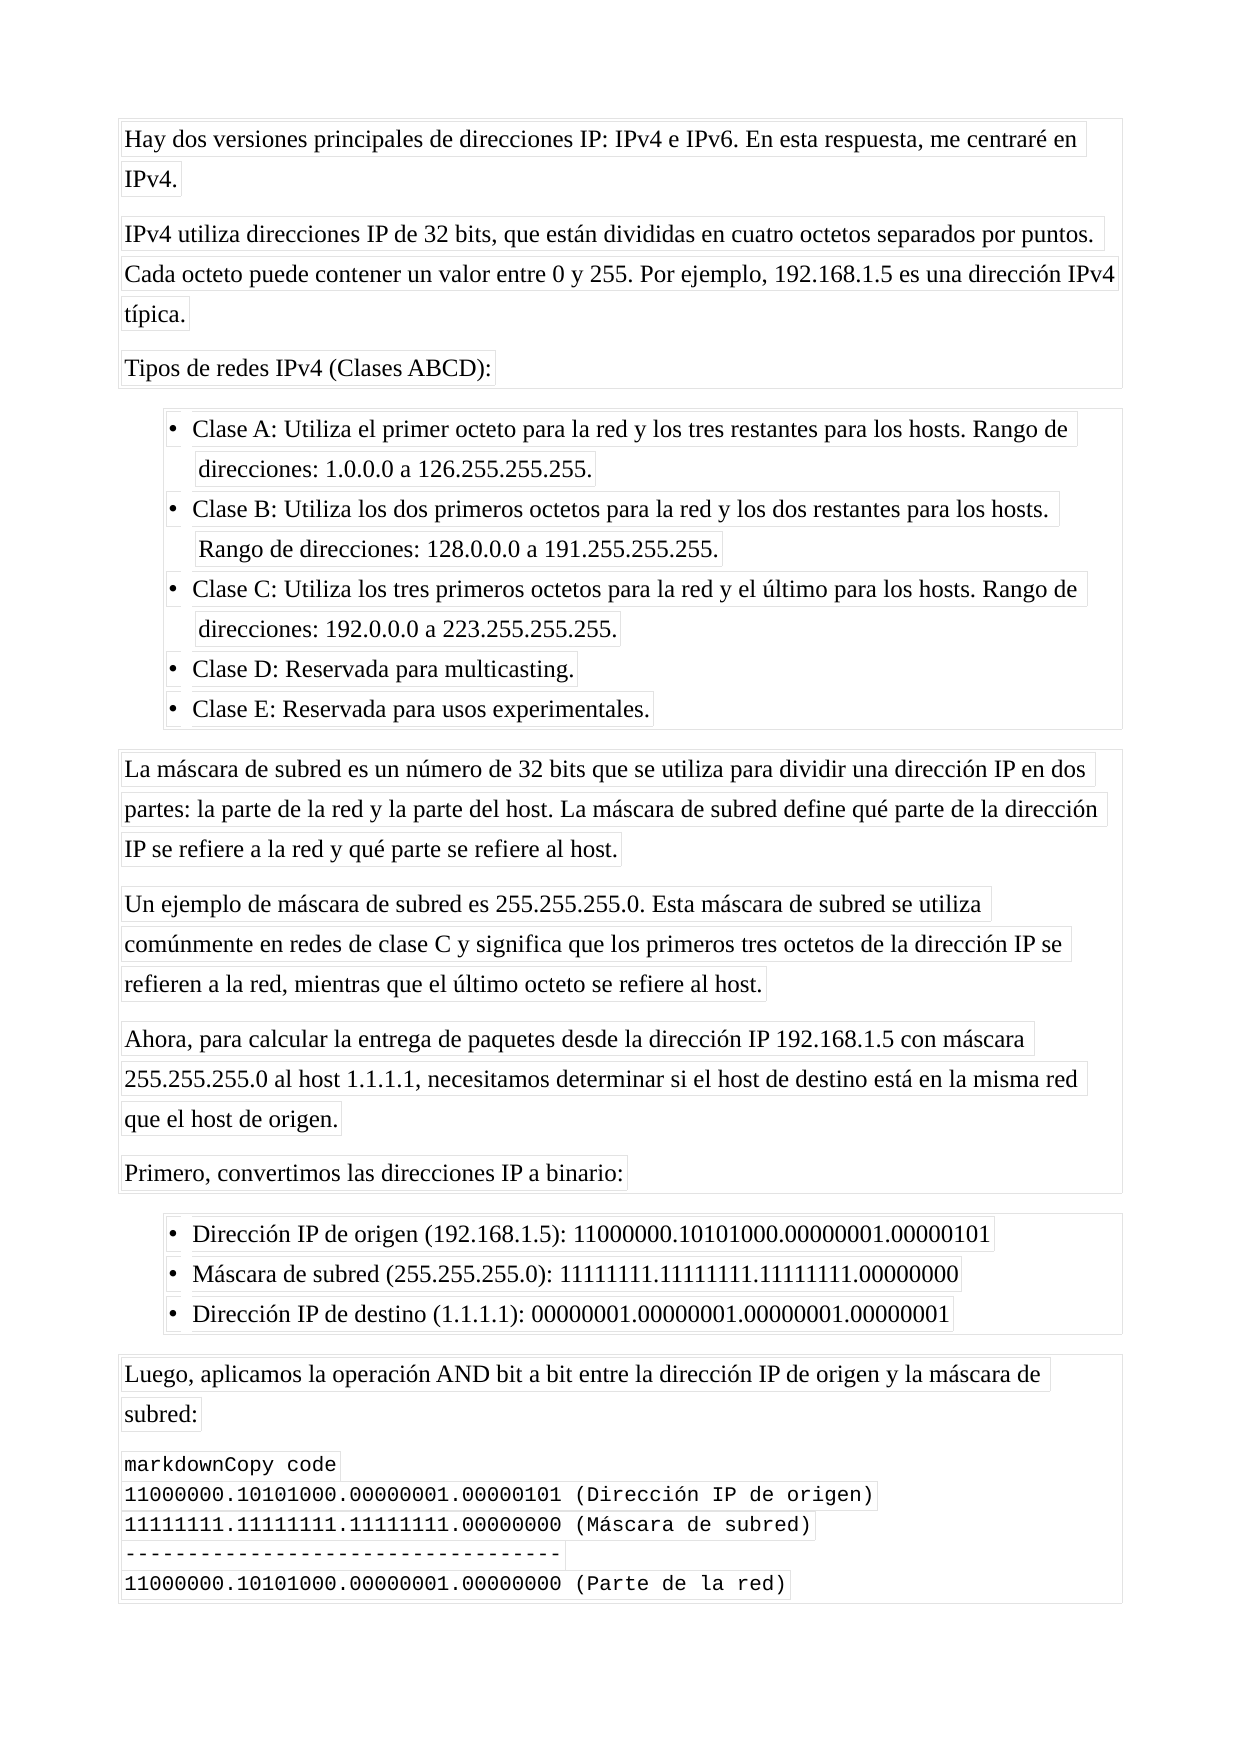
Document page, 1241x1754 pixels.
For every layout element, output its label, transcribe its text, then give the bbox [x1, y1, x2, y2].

text ----------------------------------- [122, 1537, 1122, 1567]
text [816, 1507, 1122, 1537]
text Un ejemplo de máscara de subred es 255.255.255.0. Esta máscara de subred se utiliza comúnmente en redes de clase C y significa que los primeros tres octetos de la dirección IP se refieren a la red, mientras que el último octeto se refiere al host. [119, 883, 1122, 1001]
list Clase D: Reservada para multicasting. [164, 648, 1122, 686]
text Primero, convertimos las direcciones IP a binario: [119, 1152, 1122, 1193]
list Dirección IP de destino (1.1.1.1): 00000001.00000001.00000001.00000001 [164, 1293, 1122, 1334]
list Clase E: Reservada para usos experimentales. [164, 688, 1122, 729]
list Máscara de subred (255.255.255.0): 11111111.11111111.11111111.00000000 [164, 1253, 1122, 1291]
text 11111111.11111111.11111111.00000000 (Máscara de subred) [122, 1512, 815, 1537]
text 11000000.10101000.00000001.00000101 (Dirección IP de origen) [341, 1478, 1122, 1507]
text 11000000.10101000.00000001.00000101 (Dirección IP de origen) [122, 1482, 877, 1507]
text ----------------------------------- [122, 1541, 565, 1567]
text Hay dos versiones principales de direcciones IP: IPv4 e IPv6. En esta respuesta, me centraré en IPv4. [119, 119, 1122, 196]
text markdownCopy code [119, 1448, 1122, 1478]
text IPv4 utiliza direcciones IP de 32 bits, que están divididas en cuatro octetos separados por puntos. Cada octeto puede contener un valor entre 0 y 255. Por ejemplo, 192.168.1.5 es una dirección IPv4 típica. [119, 213, 1122, 331]
list Clase A: Utiliza el primer octeto para la red y los tres restantes para los hosts. Rango de direcciones: 1.0.0.0 a 126.255.255.255. [164, 409, 1122, 486]
list Clase C: Utiliza los tres primeros octetos para la red y el último para los hosts. Rango de direcciones: 192.0.0.0 a 223.255.255.255. [164, 568, 1122, 646]
text La máscara de subred es un número de 32 bits que se utiliza para dividir una dirección IP en dos partes: la parte de la red y la parte del host. La máscara de subred define qué parte de la dirección IP se refiere a la red y qué parte se refiere al host. [119, 750, 1122, 866]
text 11000000.10101000.00000001.00000000 (Parte de la red) [119, 1567, 1122, 1603]
list Dirección IP de origen (192.168.1.5): 11000000.10101000.00000001.00000101 [164, 1214, 1122, 1251]
text Ahora, para calcular la entrega de paquetes desde la dirección IP 192.168.1.5 con máscara 255.255.255.0 al host 1.1.1.1, necesitamos determinar si el host de destino está en la misma red que el host de origen. [119, 1018, 1122, 1136]
list Clase B: Utiliza los dos primeros octetos para la red y los dos restantes para los hosts. Rango de direcciones: 128.0.0.0 a 191.255.255.255. [164, 488, 1122, 566]
text Luego, aplicamos la operación AND bit a bit entre la dirección IP de origen y la máscara de subred: [119, 1355, 1122, 1431]
text Tipos de redes IPv4 (Clases ABCD): [119, 347, 1122, 388]
